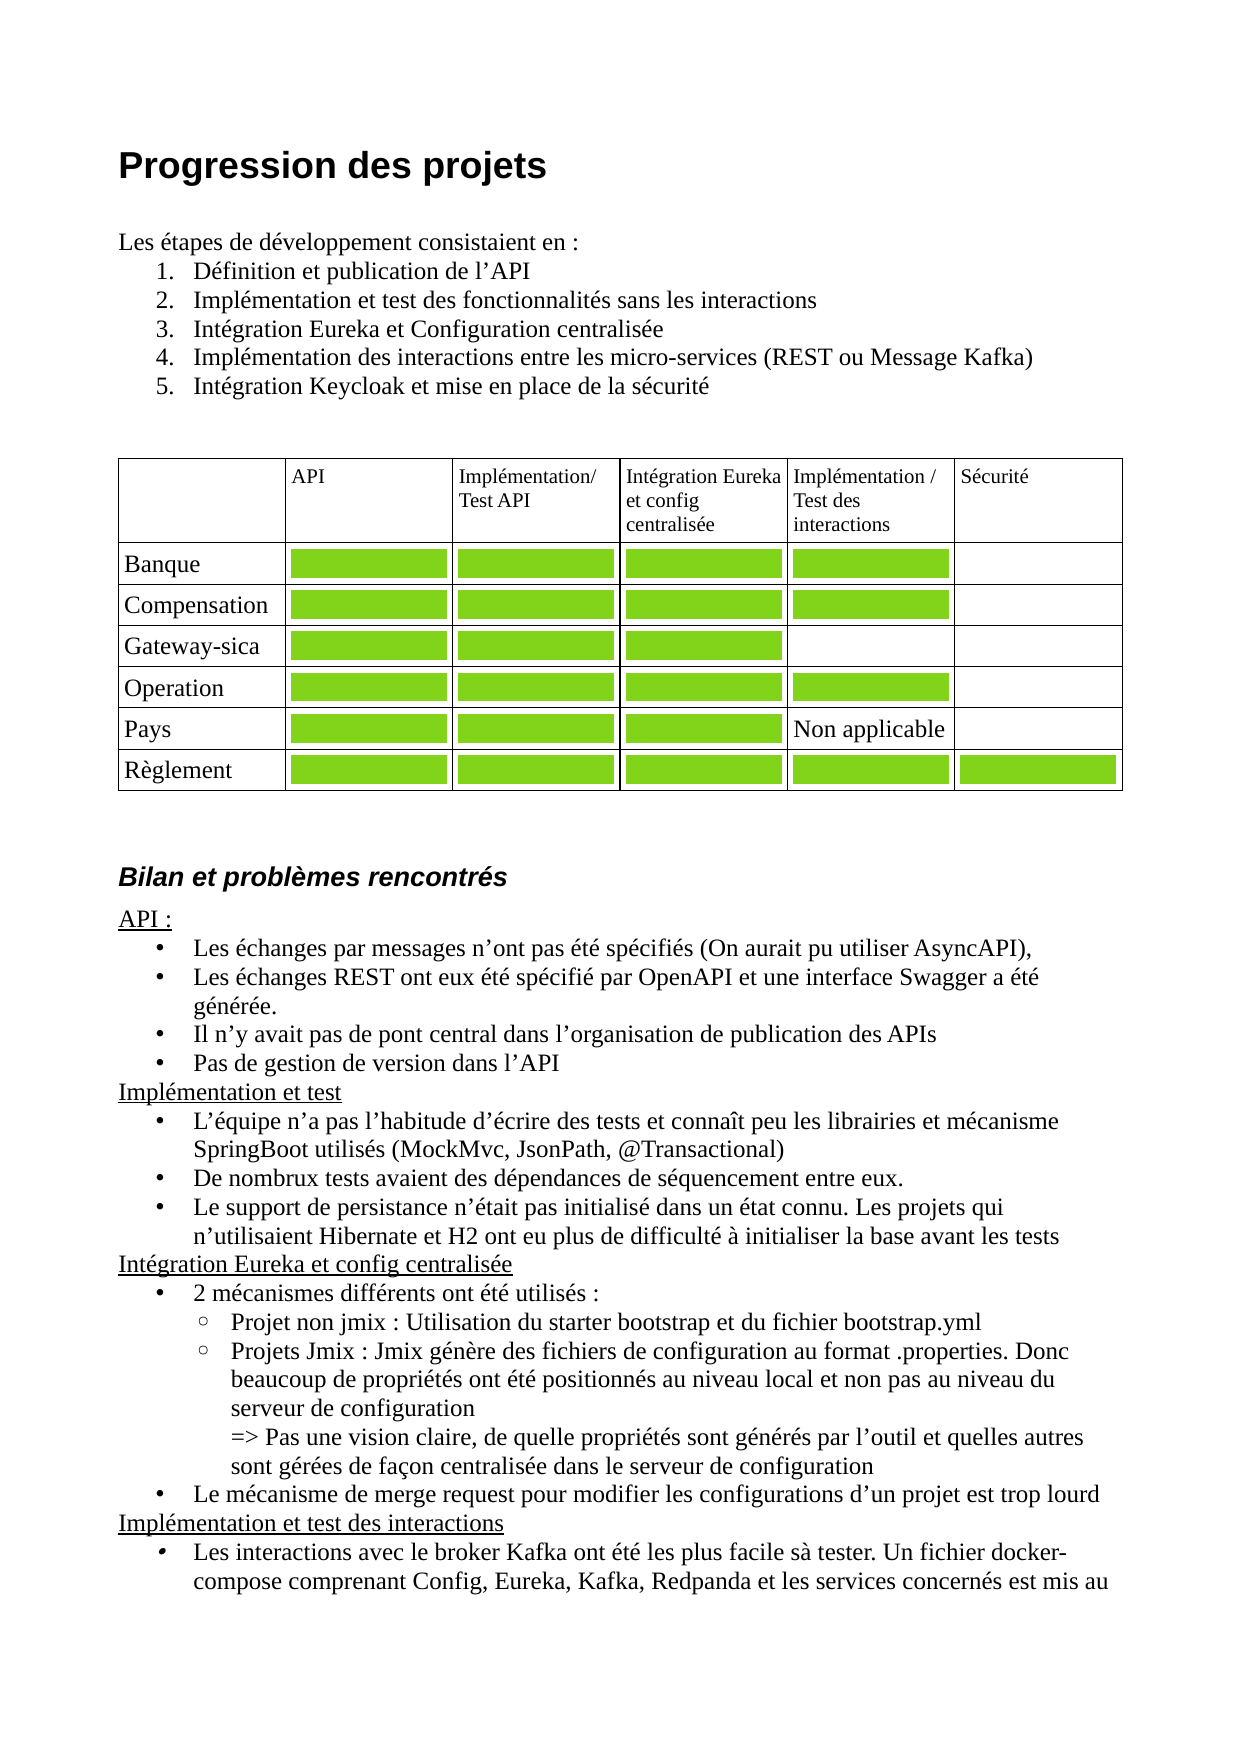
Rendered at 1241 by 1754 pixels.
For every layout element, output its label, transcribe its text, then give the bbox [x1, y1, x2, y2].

table_cell [453, 626, 619, 666]
list Pas de gestion de version dans l’API [156, 1048, 1122, 1077]
table_cell [286, 543, 452, 583]
list Les échanges par messages n’ont pas été spécifiés (On aurait pu utiliser AsyncAPI), [156, 933, 1122, 962]
text Implémentation et test [118, 1077, 1122, 1106]
table_cell Règlement [119, 750, 285, 790]
table_cell [621, 667, 787, 707]
table_cell [621, 626, 787, 666]
list Intégration Keycloak et mise en place de la sécurité [156, 371, 1122, 400]
table_cell [453, 543, 619, 583]
table_cell [453, 585, 619, 625]
table_cell [955, 708, 1122, 748]
table_cell Compensation [119, 585, 285, 625]
list Le mécanisme de merge request pour modifier les configurations d’un projet est trop lourd [156, 1479, 1122, 1508]
table_header Intégration Eureka et config centralisée [621, 459, 787, 542]
subtitle Bilan et problèmes rencontrés [118, 861, 1122, 892]
list De nombrux tests avaient des dépendances de séquencement entre eux. [156, 1163, 1122, 1192]
list 2 mécanismes différents ont été utilisés : [156, 1278, 1122, 1307]
table_cell [788, 750, 954, 790]
table_cell [286, 626, 452, 666]
list Les échanges REST ont eux été spécifié par OpenAPI et une interface Swagger a été générée. [156, 962, 1122, 1019]
table_cell Non applicable [788, 708, 954, 748]
list Il n’y avait pas de pont central dans l’organisation de publication des APIs [156, 1019, 1122, 1048]
table_cell [955, 626, 1122, 666]
list Le support de persistance n’était pas initialisé dans un état connu. Les projets qui n’utilisaient Hibernate et H2 ont eu plus de difficulté à initialiser la base avant les tests [156, 1192, 1122, 1249]
text Implémentation et test des interactions [118, 1508, 1122, 1537]
table_cell [788, 667, 954, 707]
list Les interactions avec le broker Kafka ont été les plus facile sà tester. Un fichier docker-compose comprenant Config, Eureka, Kafka, Redpanda et les services concernés est mis au [156, 1537, 1122, 1594]
subtitle Progression des projets [118, 143, 1122, 186]
table_cell Pays [119, 708, 285, 748]
table_header Implémentation / Test des interactions [788, 459, 954, 542]
list Intégration Eureka et Configuration centralisée [156, 314, 1122, 342]
table_cell Gateway-sica [119, 626, 285, 666]
table_header API [286, 459, 452, 542]
list Implémentation et test des fonctionnalités sans les interactions [156, 285, 1122, 314]
table_cell Banque [119, 543, 285, 583]
table_cell [955, 750, 1122, 790]
table_cell [955, 585, 1122, 625]
text API : [118, 904, 1122, 933]
table_cell [286, 750, 452, 790]
table_cell [286, 585, 452, 625]
text Intégration Eureka et config centralisée [118, 1249, 1122, 1278]
table_cell [621, 708, 787, 748]
table_cell [286, 708, 452, 748]
list L’équipe n’a pas l’habitude d’écrire des tests et connaît peu les librairies et mécanisme SpringBoot utilisés (MockMvc, JsonPath, @Transactional) [156, 1106, 1122, 1163]
table_cell [453, 667, 619, 707]
table_cell [788, 585, 954, 625]
list Projets Jmix : Jmix génère des fichiers de configuration au format .properties. Donc beaucoup de propriétés ont été positionnés au niveau local et non pas au niveau du serveur de configuration => Pas une vision claire, de quelle propriétés sont générés par l’outil et quelles autres sont gérées de façon centralisée dans le serveur de configuration [193, 1336, 1122, 1479]
table_cell [621, 585, 787, 625]
table_header [119, 459, 285, 542]
table_cell [955, 667, 1122, 707]
table_cell [453, 750, 619, 790]
text Les étapes de développement consistaient en : [118, 227, 1122, 256]
list Implémentation des interactions entre les micro-services (REST ou Message Kafka) [156, 342, 1122, 371]
table_cell [453, 708, 619, 748]
table_cell [621, 750, 787, 790]
table_cell [788, 543, 954, 583]
list Définition et publication de l’API [156, 256, 1122, 285]
table_cell [788, 626, 954, 666]
table_cell [621, 543, 787, 583]
list Projet non jmix : Utilisation du starter bootstrap et du fichier bootstrap.yml [193, 1307, 1122, 1336]
table_cell [286, 667, 452, 707]
table_header Implémentation/Test API [453, 459, 619, 542]
table_header Sécurité [955, 459, 1122, 542]
table_cell [955, 543, 1122, 583]
table_cell Operation [119, 667, 285, 707]
